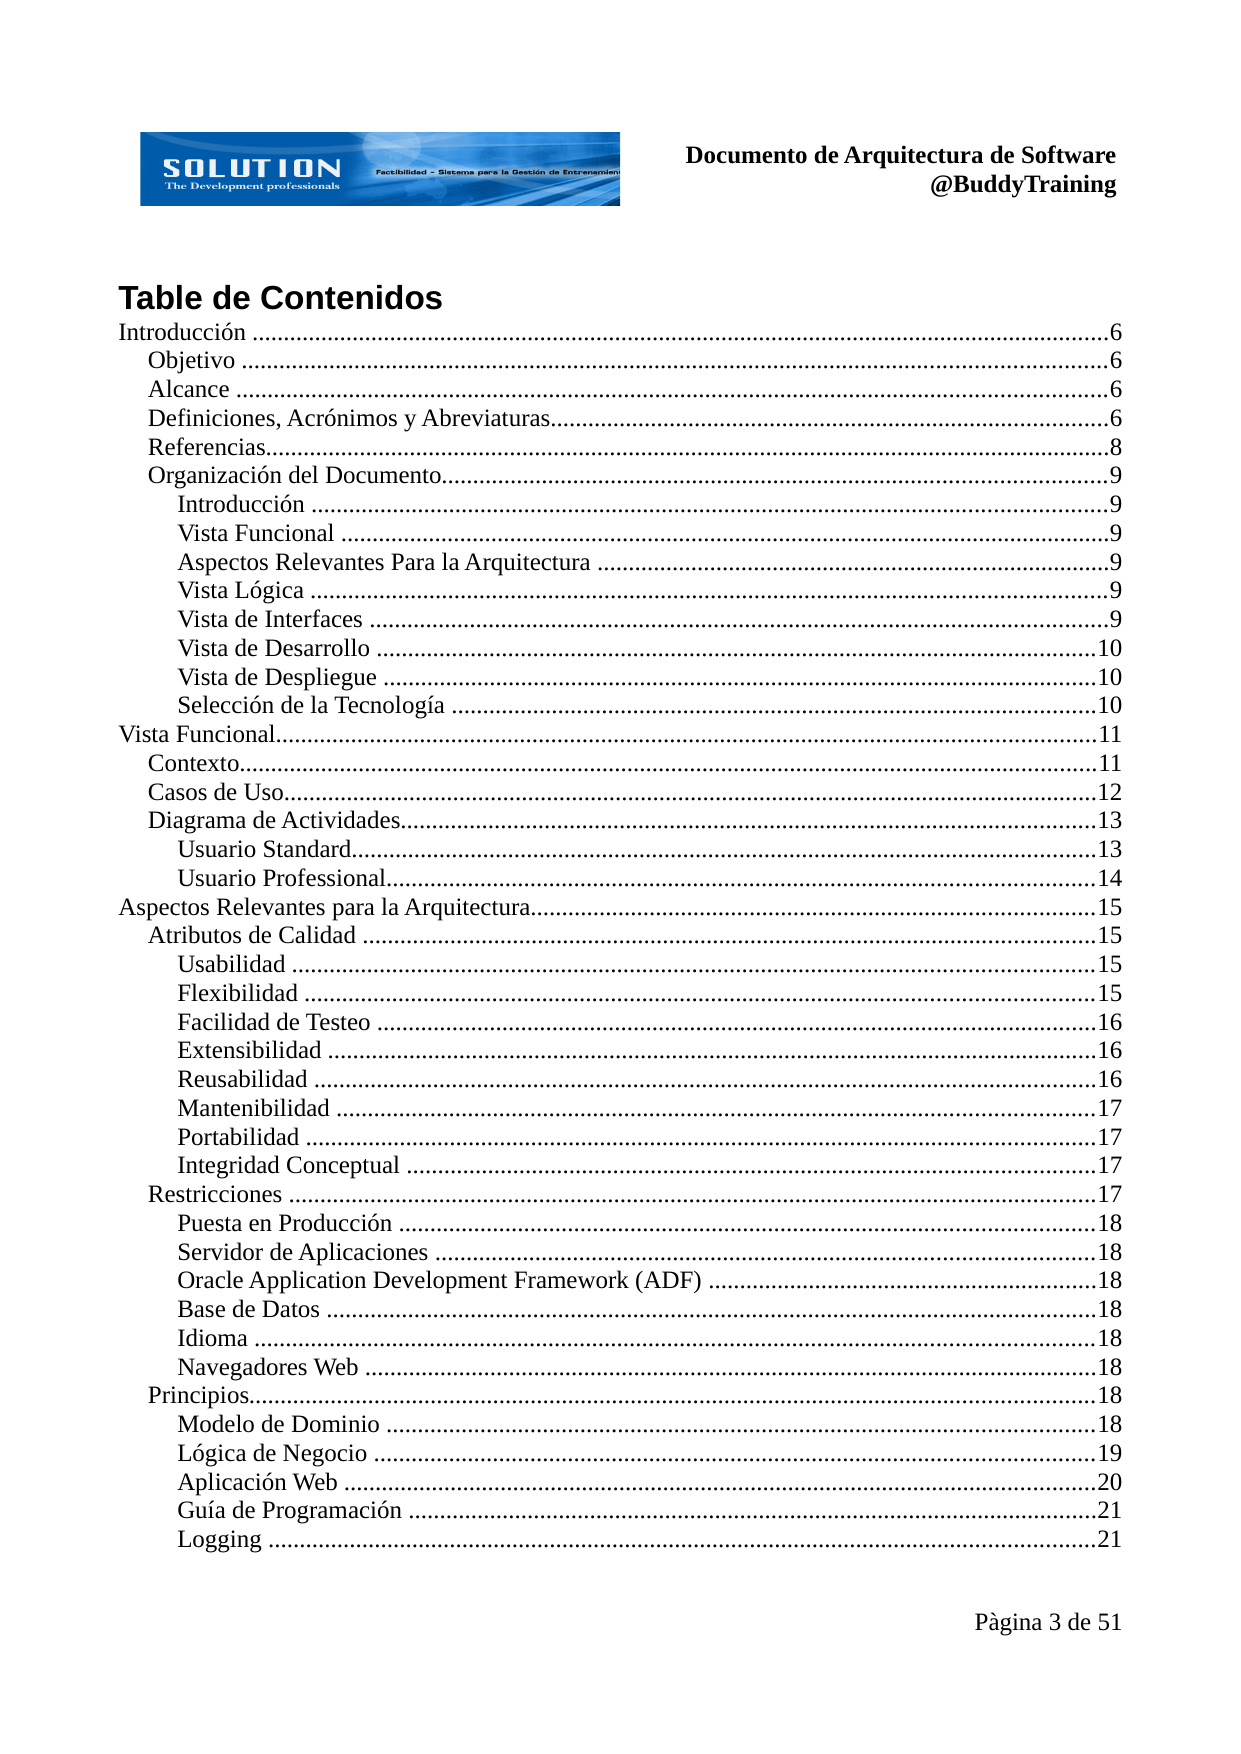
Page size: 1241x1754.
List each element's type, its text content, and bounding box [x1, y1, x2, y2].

text Vista de Despliegue 10 [177, 662, 1122, 691]
text Aspectos Relevantes Para la Arquitectura 9 [177, 547, 1122, 576]
text Alcance 6 [148, 374, 1122, 403]
text Flexibilidad 15 [177, 978, 1122, 1007]
text Introducción 6 [118, 317, 1122, 346]
text Referencias 8 [148, 432, 1122, 461]
subtitle Table de Contenidos [118, 278, 1122, 317]
text Diagrama de Actividades 13 [148, 806, 1122, 834]
text Vista Lógica 9 [177, 576, 1122, 604]
text Lógica de Negocio 19 [177, 1438, 1122, 1467]
text Facilidad de Testeo 16 [177, 1007, 1122, 1036]
text Reusabilidad 16 [177, 1064, 1122, 1093]
text Principios 18 [148, 1381, 1122, 1409]
text Base de Datos 18 [177, 1294, 1122, 1323]
text Usuario Professional 14 [177, 863, 1122, 892]
text Oracle Application Development Framework (ADF) 18 [177, 1266, 1122, 1294]
text Usabilidad 15 [177, 949, 1122, 978]
text Guía de Programación 21 [177, 1496, 1122, 1524]
text Vista de Desarrollo 10 [177, 633, 1122, 662]
text Objetivo 6 [148, 346, 1122, 374]
text Casos de Uso 12 [148, 777, 1122, 806]
picture [140, 132, 621, 206]
text Portabilidad 17 [177, 1122, 1122, 1151]
text Contexto 11 [148, 748, 1122, 777]
text Mantenibilidad 17 [177, 1093, 1122, 1122]
text Atributos de Calidad 15 [148, 921, 1122, 949]
text Organización del Documento 9 [148, 461, 1122, 489]
text Aspectos Relevantes para la Arquitectura 15 [118, 892, 1122, 921]
text Integridad Conceptual 17 [177, 1151, 1122, 1179]
text Introducción 9 [177, 489, 1122, 518]
text Vista Funcional 9 [177, 518, 1122, 547]
text Idioma 18 [177, 1323, 1122, 1352]
text Vista de Interfaces 9 [177, 604, 1122, 633]
text Vista Funcional 11 [118, 719, 1122, 748]
text Extensibilidad 16 [177, 1036, 1122, 1064]
text Servidor de Aplicaciones 18 [177, 1237, 1122, 1266]
text Puesta en Producción 18 [177, 1208, 1122, 1237]
text Usuario Standard 13 [177, 834, 1122, 863]
text Logging 21 [177, 1524, 1122, 1553]
text Selección de la Tecnología 10 [177, 691, 1122, 719]
text Aplicación Web 20 [177, 1467, 1122, 1496]
text Modelo de Dominio 18 [177, 1409, 1122, 1438]
text Navegadores Web 18 [177, 1352, 1122, 1381]
text Restricciones 17 [148, 1179, 1122, 1208]
text Definiciones, Acrónimos y Abreviaturas 6 [148, 403, 1122, 432]
